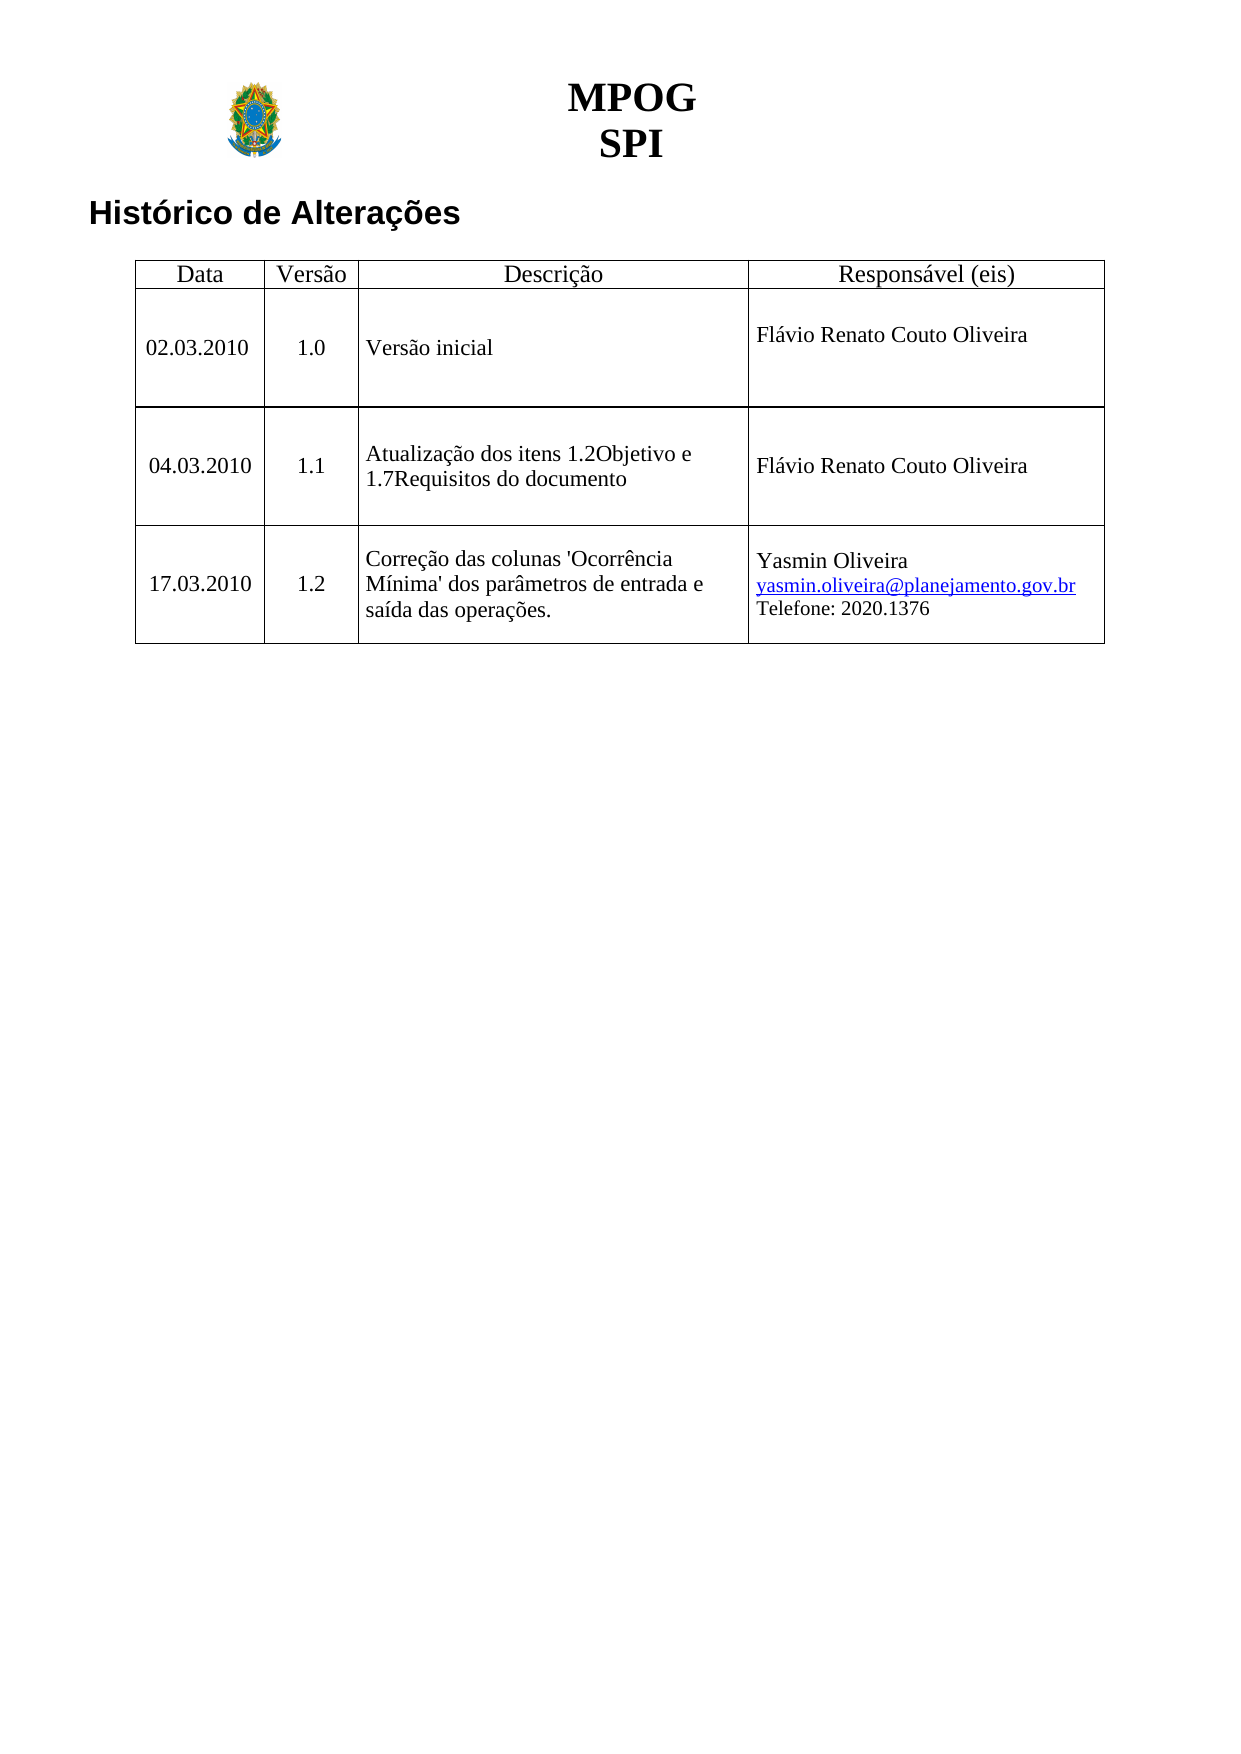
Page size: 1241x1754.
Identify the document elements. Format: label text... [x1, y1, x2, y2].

table_cell Correção das colunas 'Ocorrência Mínima' dos parâmetros de entrada e saída das operações. [359, 526, 748, 643]
table_cell 02.03.2010 [136, 289, 264, 406]
text Histórico de Alterações [89, 194, 1151, 232]
table_cell Yasmin Oliveira yasmin.oliveira@planejamento.gov.br Telefone: 2020.1376 [749, 526, 1104, 643]
table_cell 1.1 [265, 408, 358, 524]
table_header Data [136, 261, 264, 288]
table_header Versão [265, 261, 358, 288]
table_cell Flávio Renato Couto Oliveira [749, 408, 1104, 524]
table_cell 17.03.2010 [136, 526, 264, 643]
table_cell 04.03.2010 [136, 408, 264, 524]
table_cell Atualização dos itens 1.2Objetivo e 1.7Requisitos do documento [359, 408, 748, 524]
table_header Descrição [359, 261, 748, 288]
table_header Responsável (eis) [749, 261, 1104, 288]
table_cell 1.2 [265, 526, 358, 643]
table_cell Versão inicial [359, 289, 748, 406]
picture [227, 82, 282, 158]
table_cell 1.0 [265, 289, 358, 406]
table_cell Flávio Renato Couto Oliveira [749, 289, 1104, 406]
